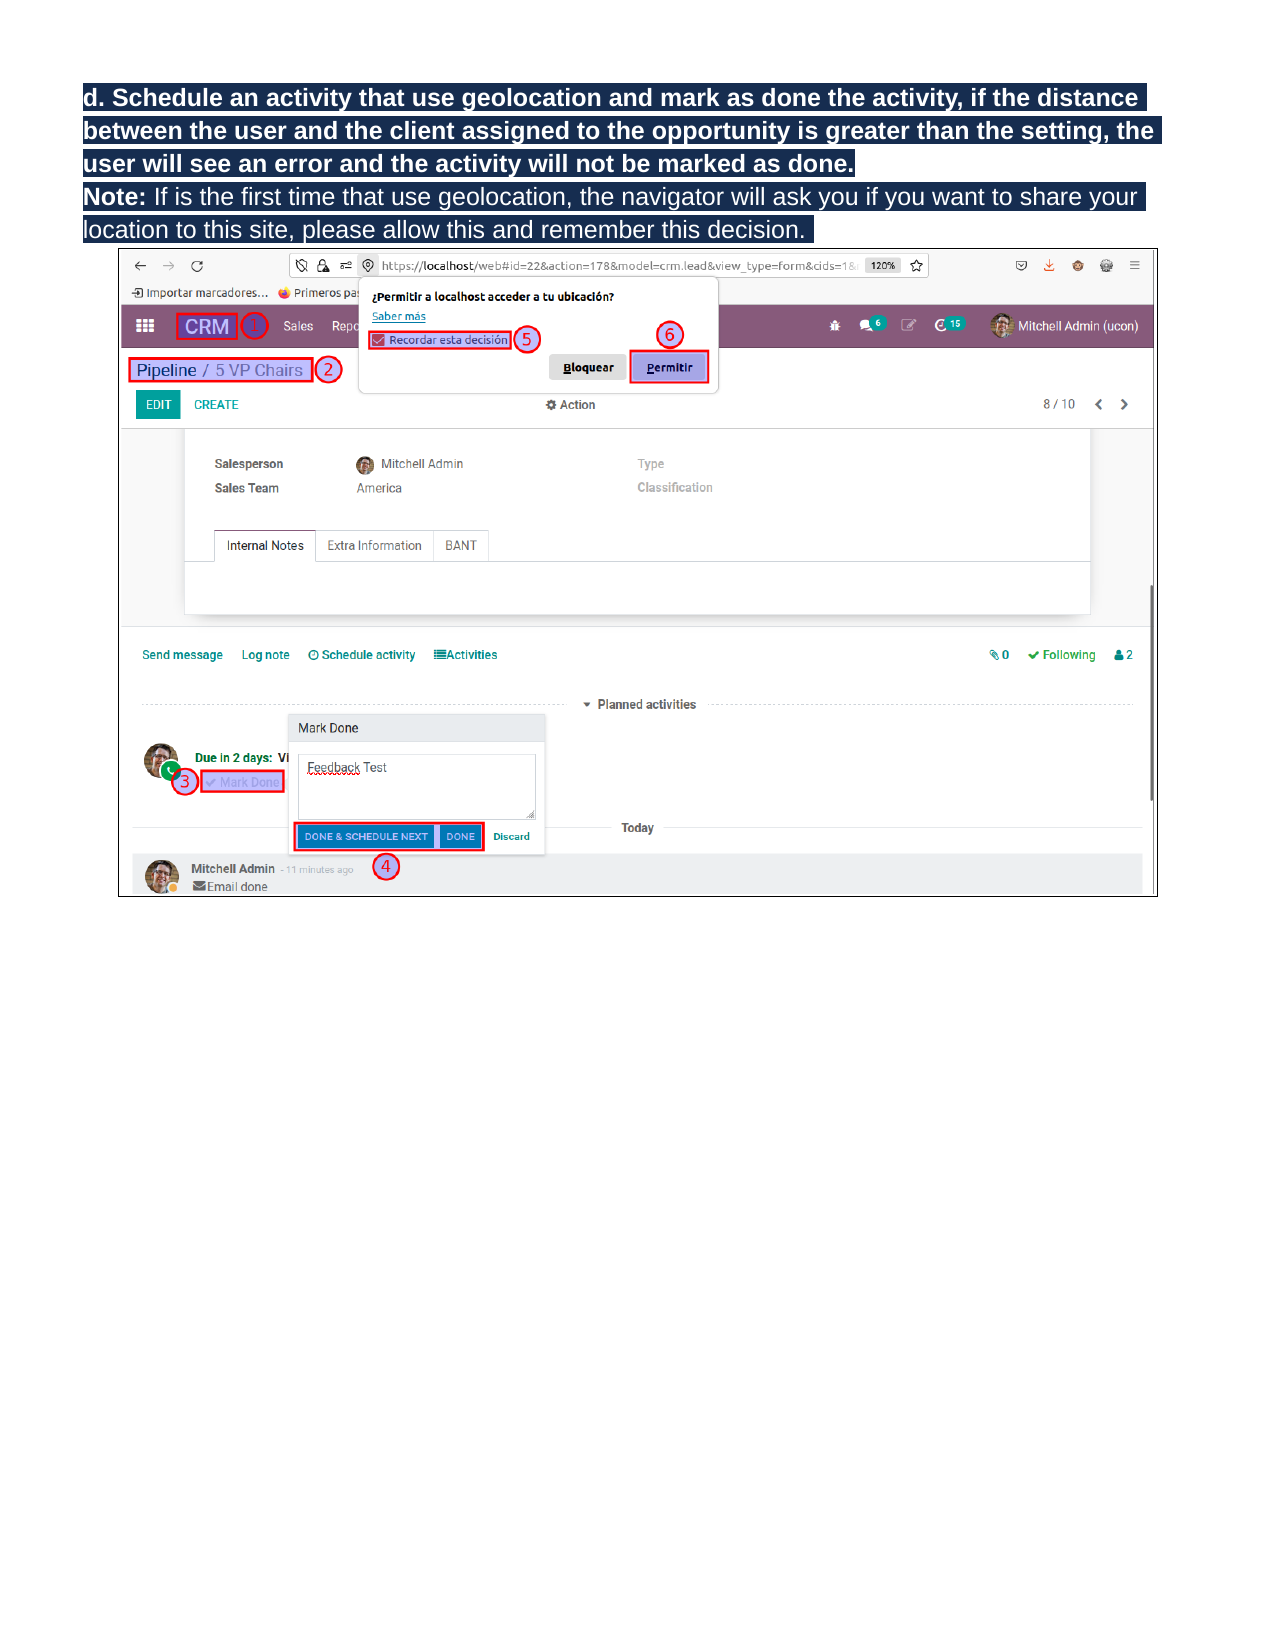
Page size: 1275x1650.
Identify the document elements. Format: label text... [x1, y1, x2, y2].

picture [121, 250, 1154, 894]
text d. Schedule an activity that use geolocation and mark as done the activity, if the distance between the user and the client assigned to the opportunity is greater than the setting, the user will see an error and the activity will not be marked as done. Note: If is the first time that use geolocation, the navigator will ask you if you want to share your location to this site, please allow this and remember this decision. [83, 83, 1192, 243]
